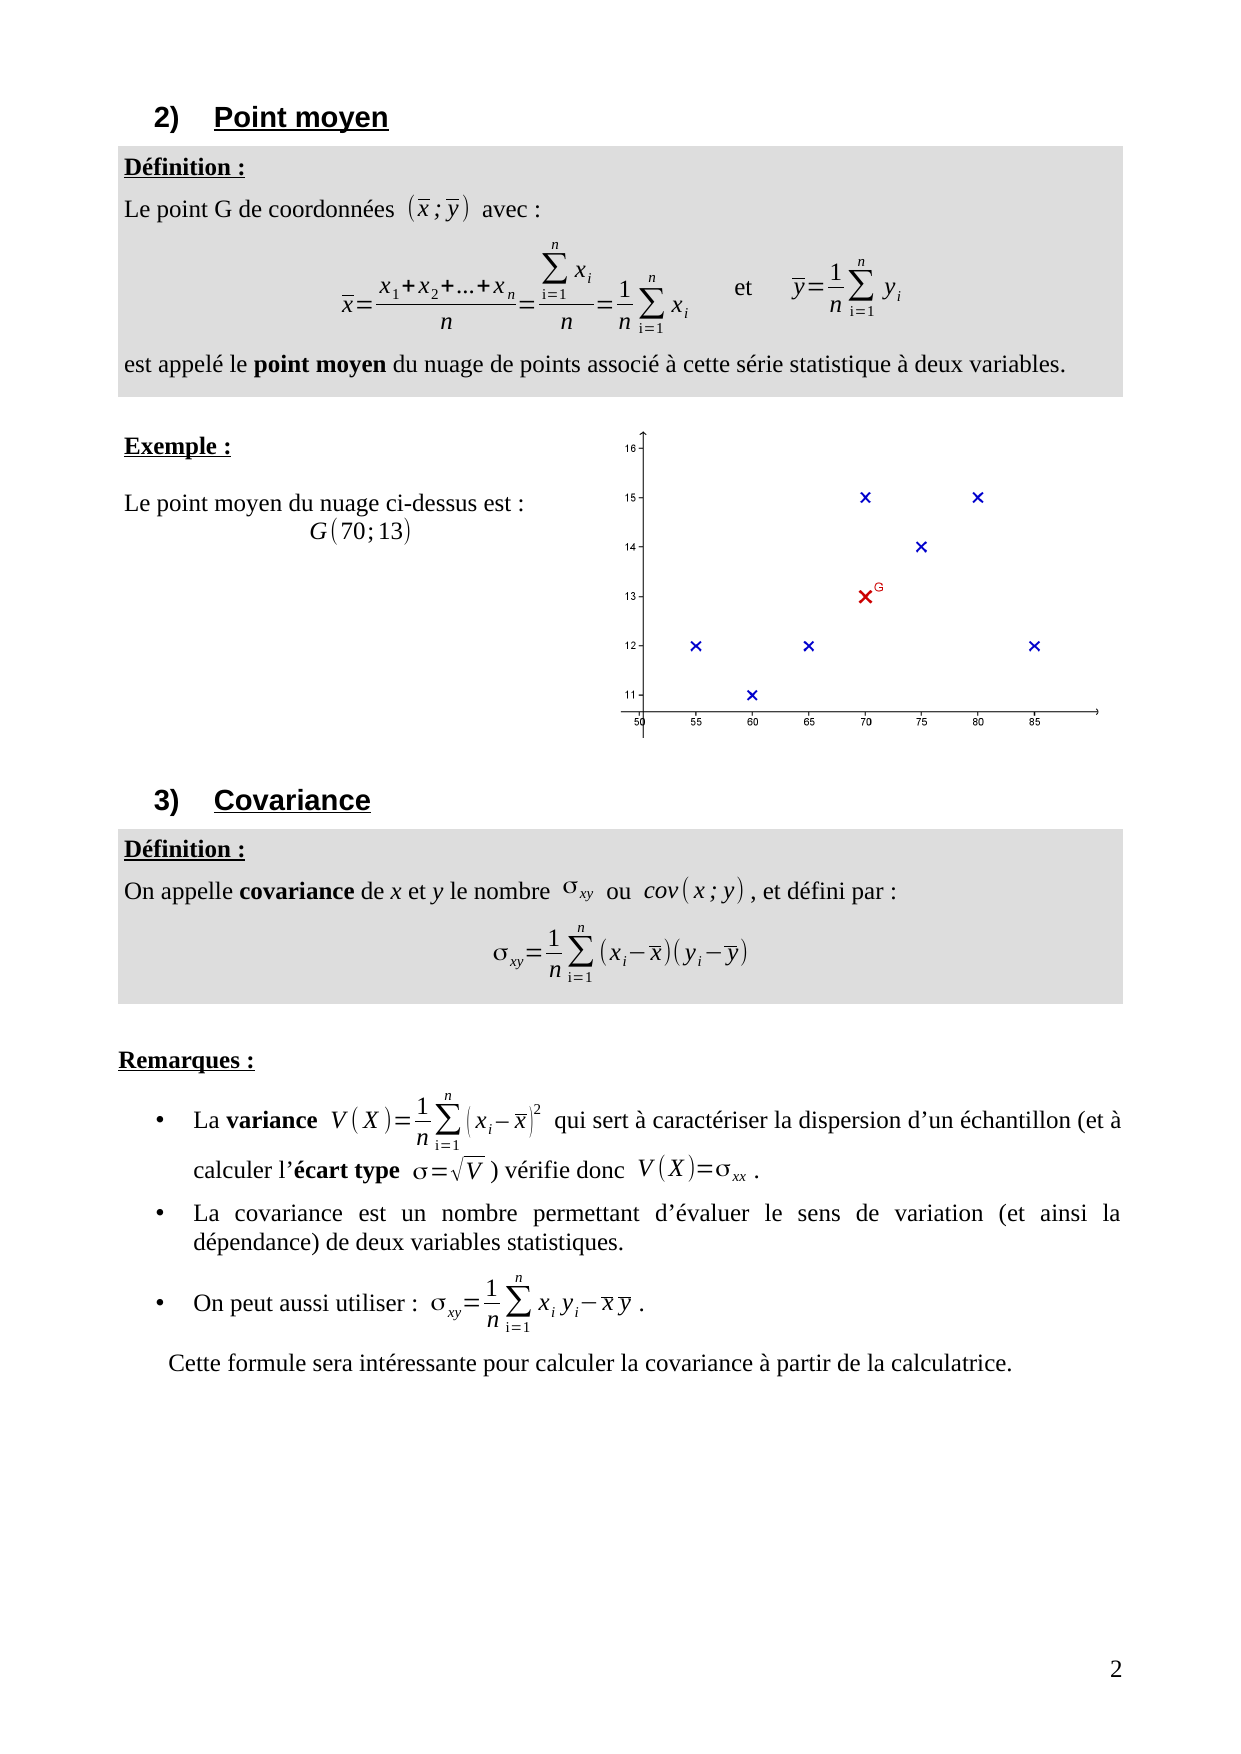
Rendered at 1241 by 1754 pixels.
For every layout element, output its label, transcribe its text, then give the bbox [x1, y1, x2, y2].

list La covariance est un nombre permettant d’évaluer le sens de variation (et ainsi la dépendance) de deux variables statistiques. [156, 1198, 1122, 1256]
list La variance qui sert à caractériser la dispersion d’un échantillon (et à calculer l’écart type ) vérifie donc . [156, 1086, 1122, 1186]
text Remarques : [118, 1045, 1122, 1074]
subtitle Point moyen [153, 100, 1122, 133]
text Cette formule sera intéressante pour calculer la covariance à partir de la calculatrice. [168, 1348, 1122, 1377]
table_header [596, 425, 1123, 758]
table_header Définition : On appelle covariance de x et y le nombre ou , et défini par : [118, 829, 1123, 1004]
table_header Exemple : Le point moyen du nuage ci-dessus est : [118, 425, 596, 758]
subtitle Covariance [153, 783, 1122, 816]
list On peut aussi utiliser : . [156, 1268, 1122, 1336]
table_header Définition : Le point G de coordonnées avec : et est appelé le point moyen du nuage de points associé à cette série statistique à deux variables. [118, 146, 1123, 397]
